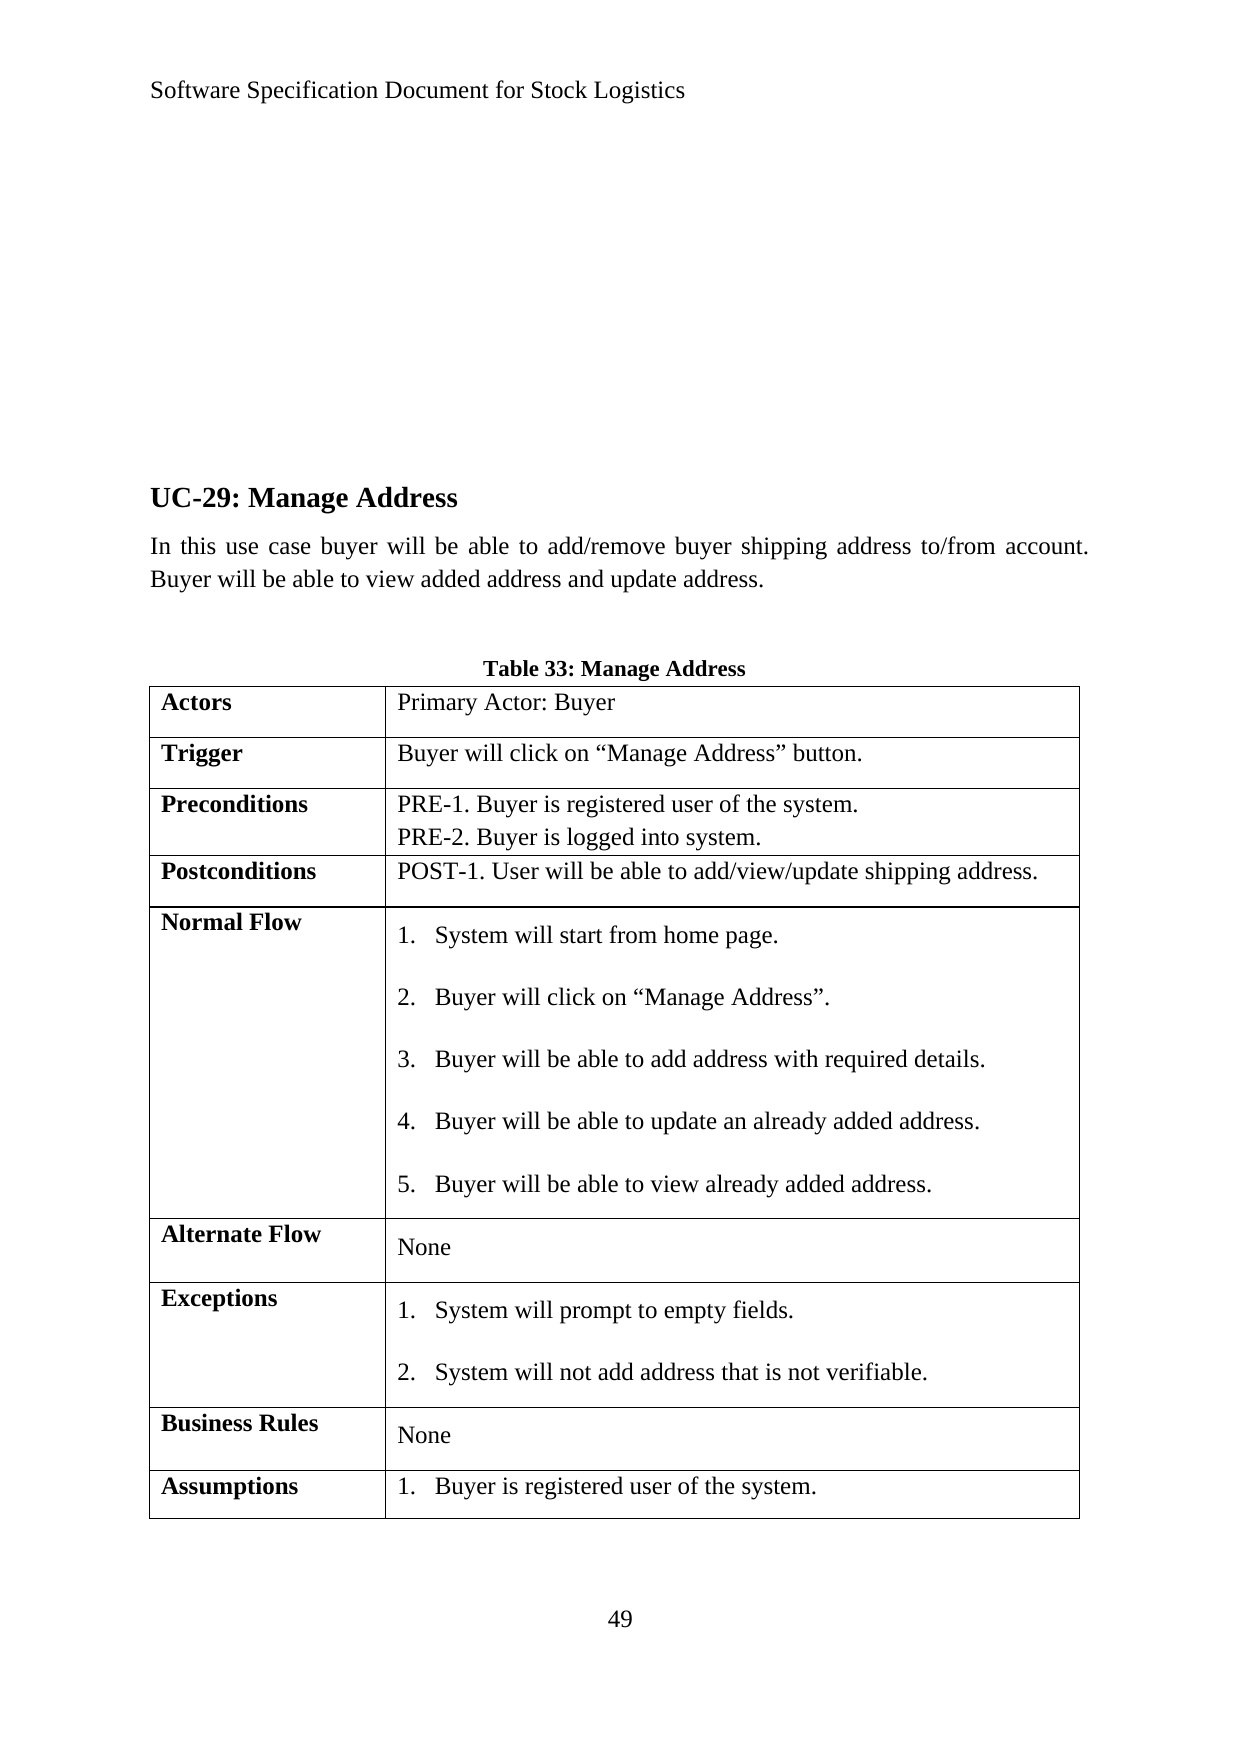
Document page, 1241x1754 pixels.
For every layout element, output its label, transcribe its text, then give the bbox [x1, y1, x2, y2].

table_cell Assumptions [150, 1471, 385, 1518]
table_cell Alternate Flow [150, 1219, 385, 1282]
text UC-29: Manage Address [150, 480, 1090, 514]
table_cell Trigger [150, 738, 385, 788]
table_cell Exceptions [150, 1283, 385, 1407]
table_header Primary Actor: Buyer [386, 687, 1079, 737]
text Table 33: Manage Address [150, 655, 1090, 682]
table_cell PRE-1. Buyer is registered user of the system. PRE-2. Buyer is logged into system. [386, 789, 1079, 855]
table_header Actors [150, 687, 385, 737]
table_cell System will prompt to empty fields. System will not add address that is not verifiable. [386, 1283, 1079, 1407]
table_cell Normal Flow [150, 908, 385, 1218]
table_cell Preconditions [150, 789, 385, 855]
text In this use case buyer will be able to add/remove buyer shipping address to/from account. Buyer will be able to view added address and update address. [150, 531, 1090, 593]
table_cell None [386, 1408, 1079, 1470]
table_cell Business Rules [150, 1408, 385, 1470]
table_cell None [386, 1219, 1079, 1282]
table_cell Buyer will click on “Manage Address” button. [386, 738, 1079, 788]
table_cell System will start from home page. Buyer will click on “Manage Address”. Buyer will be able to add address with required details. Buyer will be able to update an already added address. Buyer will be able to view already added address. [386, 908, 1079, 1218]
table_cell POST-1. User will be able to add/view/update shipping address. [386, 856, 1079, 906]
table_cell Postconditions [150, 856, 385, 906]
table_cell Buyer is registered user of the system. [386, 1471, 1079, 1518]
